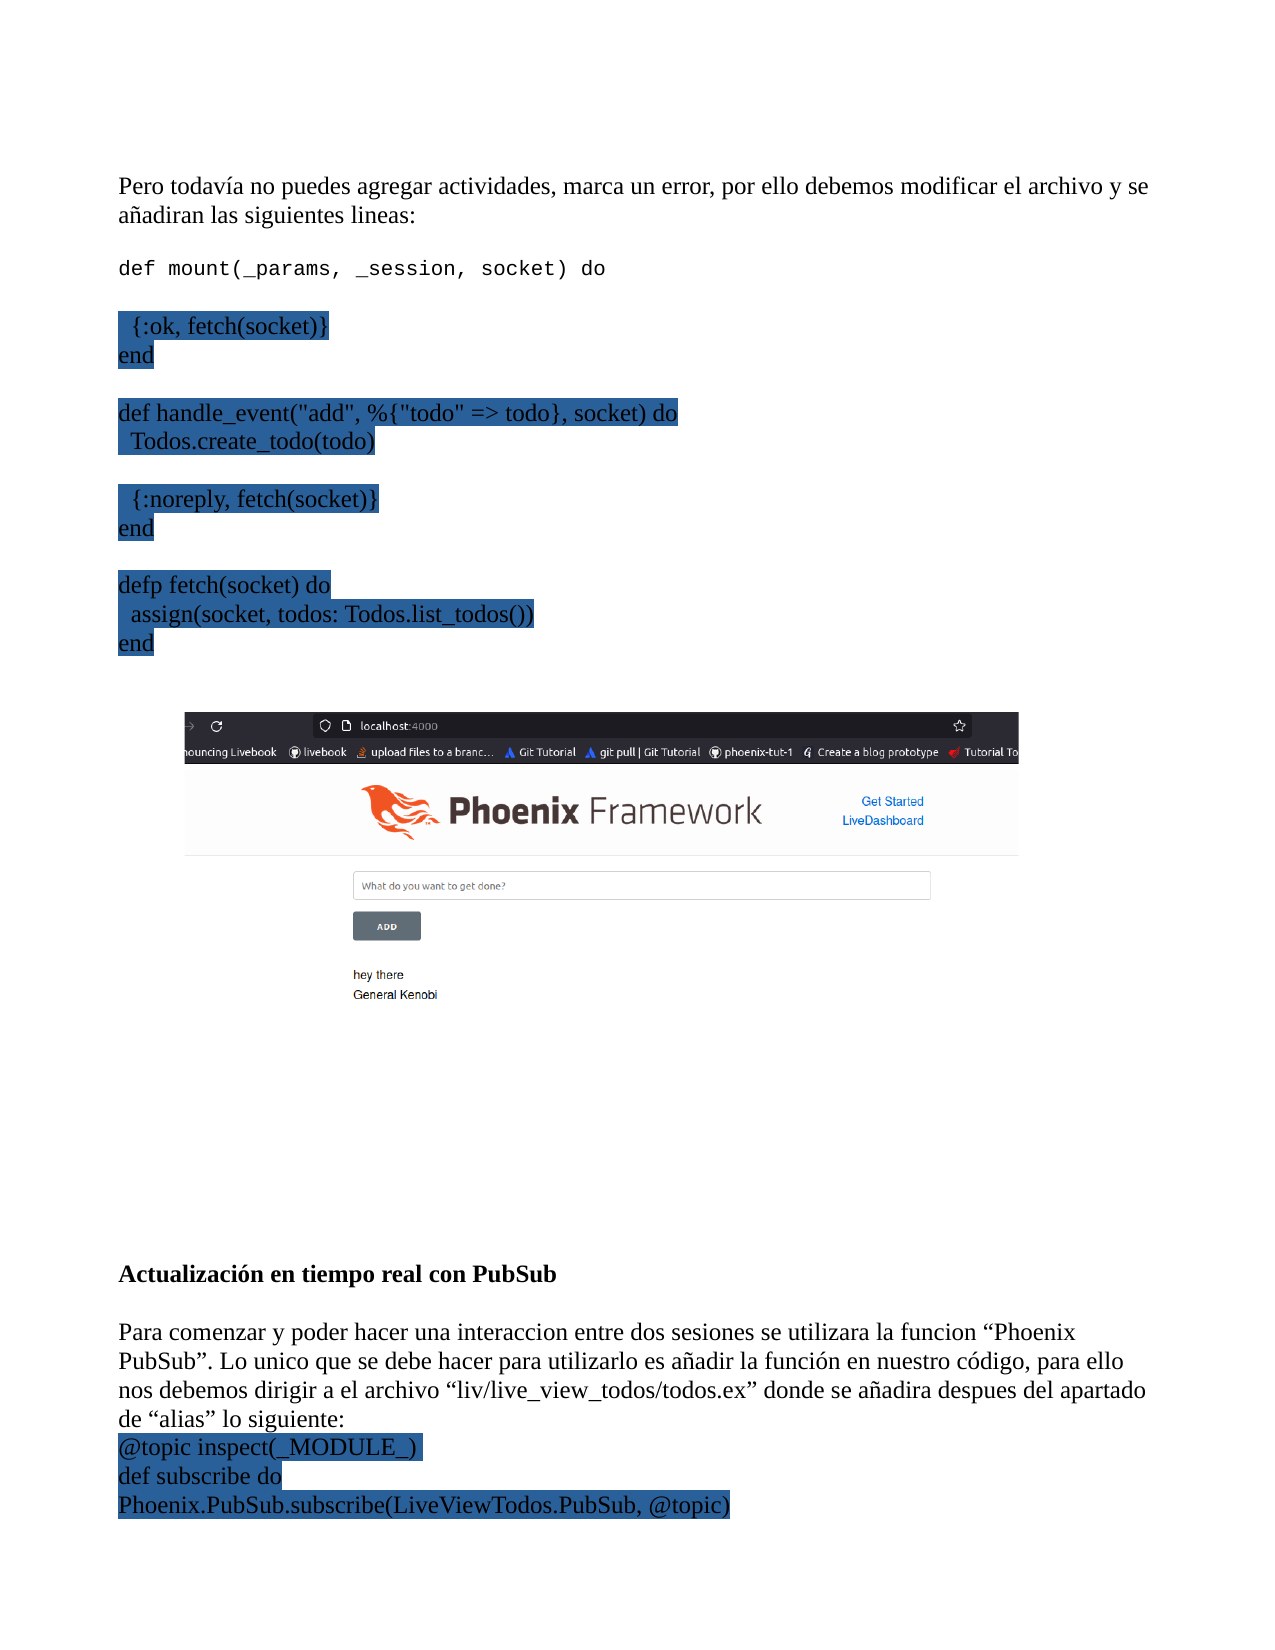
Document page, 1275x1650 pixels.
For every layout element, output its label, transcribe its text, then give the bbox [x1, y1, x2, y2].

text Phoenix.PubSub.subscribe(LiveViewTodos.PubSub, @topic) [118, 1490, 1157, 1519]
text end [118, 628, 1157, 656]
text assign(socket, todos: Todos.list_todos()) [118, 599, 1157, 628]
text {:ok, fetch(socket)} [118, 311, 1157, 340]
text Todos.create_todo(todo) [118, 426, 1157, 455]
text end [118, 513, 1157, 541]
text Pero todavía no puedes agregar actividades, marca un error, por ello debemos modificar el archivo y se añadiran las siguientes lineas: [118, 171, 1157, 229]
text end [118, 340, 1157, 369]
text def handle_event("add", %{"todo" => todo}, socket) do [118, 398, 1157, 426]
text Para comenzar y poder hacer una interaccion entre dos sesiones se utilizara la funcion “Phoenix PubSub”. Lo unico que se debe hacer para utilizarlo es añadir la función en nuestro código, para ello nos debemos dirigir a el archivo “liv/live_view_todos/todos.ex” donde se añadira despues del apartado de “alias” lo siguiente: [118, 1317, 1157, 1432]
text @topic inspect(_MODULE_) [118, 1432, 1157, 1461]
text Actualización en tiempo real con PubSub [118, 1259, 1157, 1288]
text defp fetch(socket) do [118, 570, 1157, 599]
text {:noreply, fetch(socket)} [118, 484, 1157, 513]
picture [184, 712, 1019, 1226]
text def subscribe do [118, 1461, 1157, 1490]
text def mount(_params, _session, socket) do [118, 258, 1157, 282]
